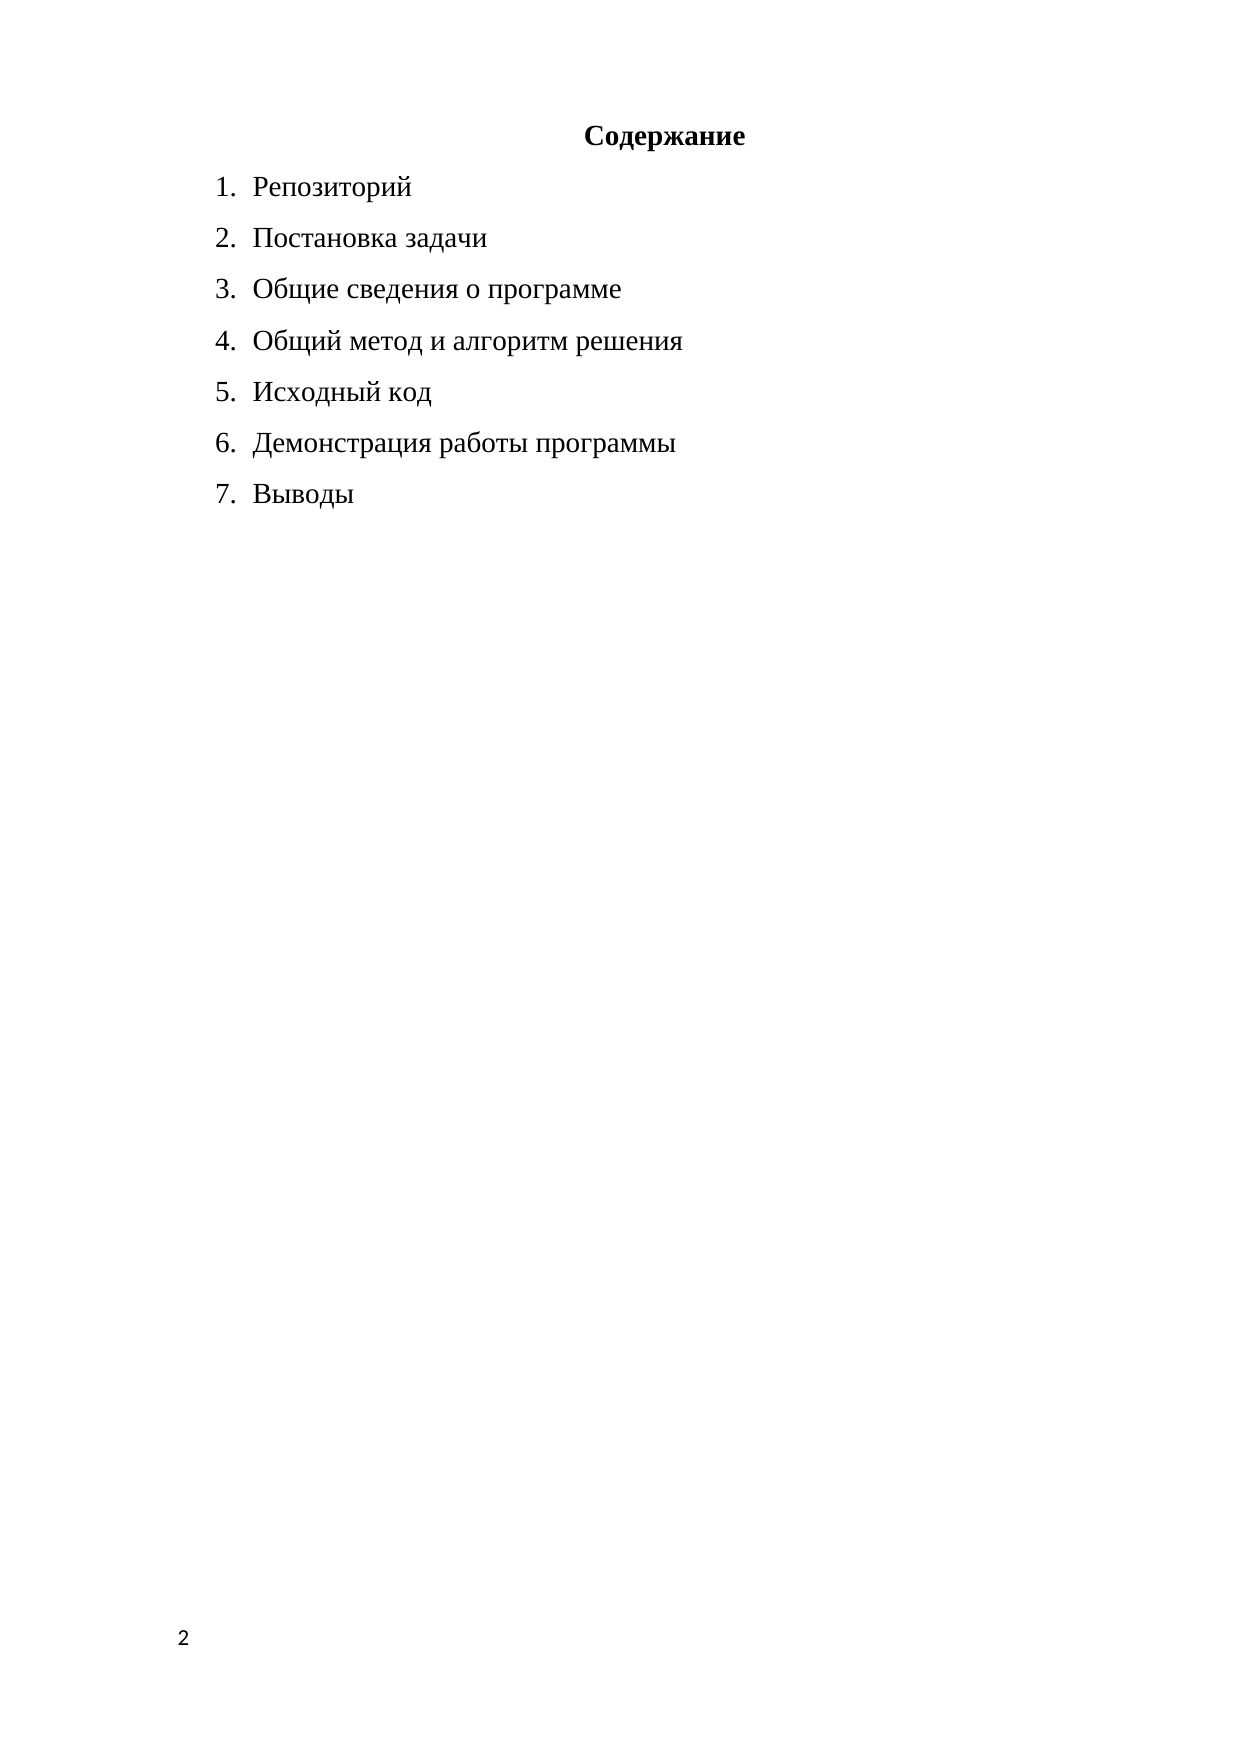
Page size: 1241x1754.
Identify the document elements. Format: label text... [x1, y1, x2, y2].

list Репозиторий [215, 169, 1152, 203]
text Содержание [177, 118, 1152, 152]
list Общие сведения о программе [215, 272, 1152, 305]
list Демонстрация работы программы [215, 425, 1152, 458]
list Постановка задачи [215, 220, 1152, 254]
list Общий метод и алгоритм решения [215, 323, 1152, 356]
list Выводы [215, 476, 1152, 510]
list Исходный код [215, 374, 1152, 407]
